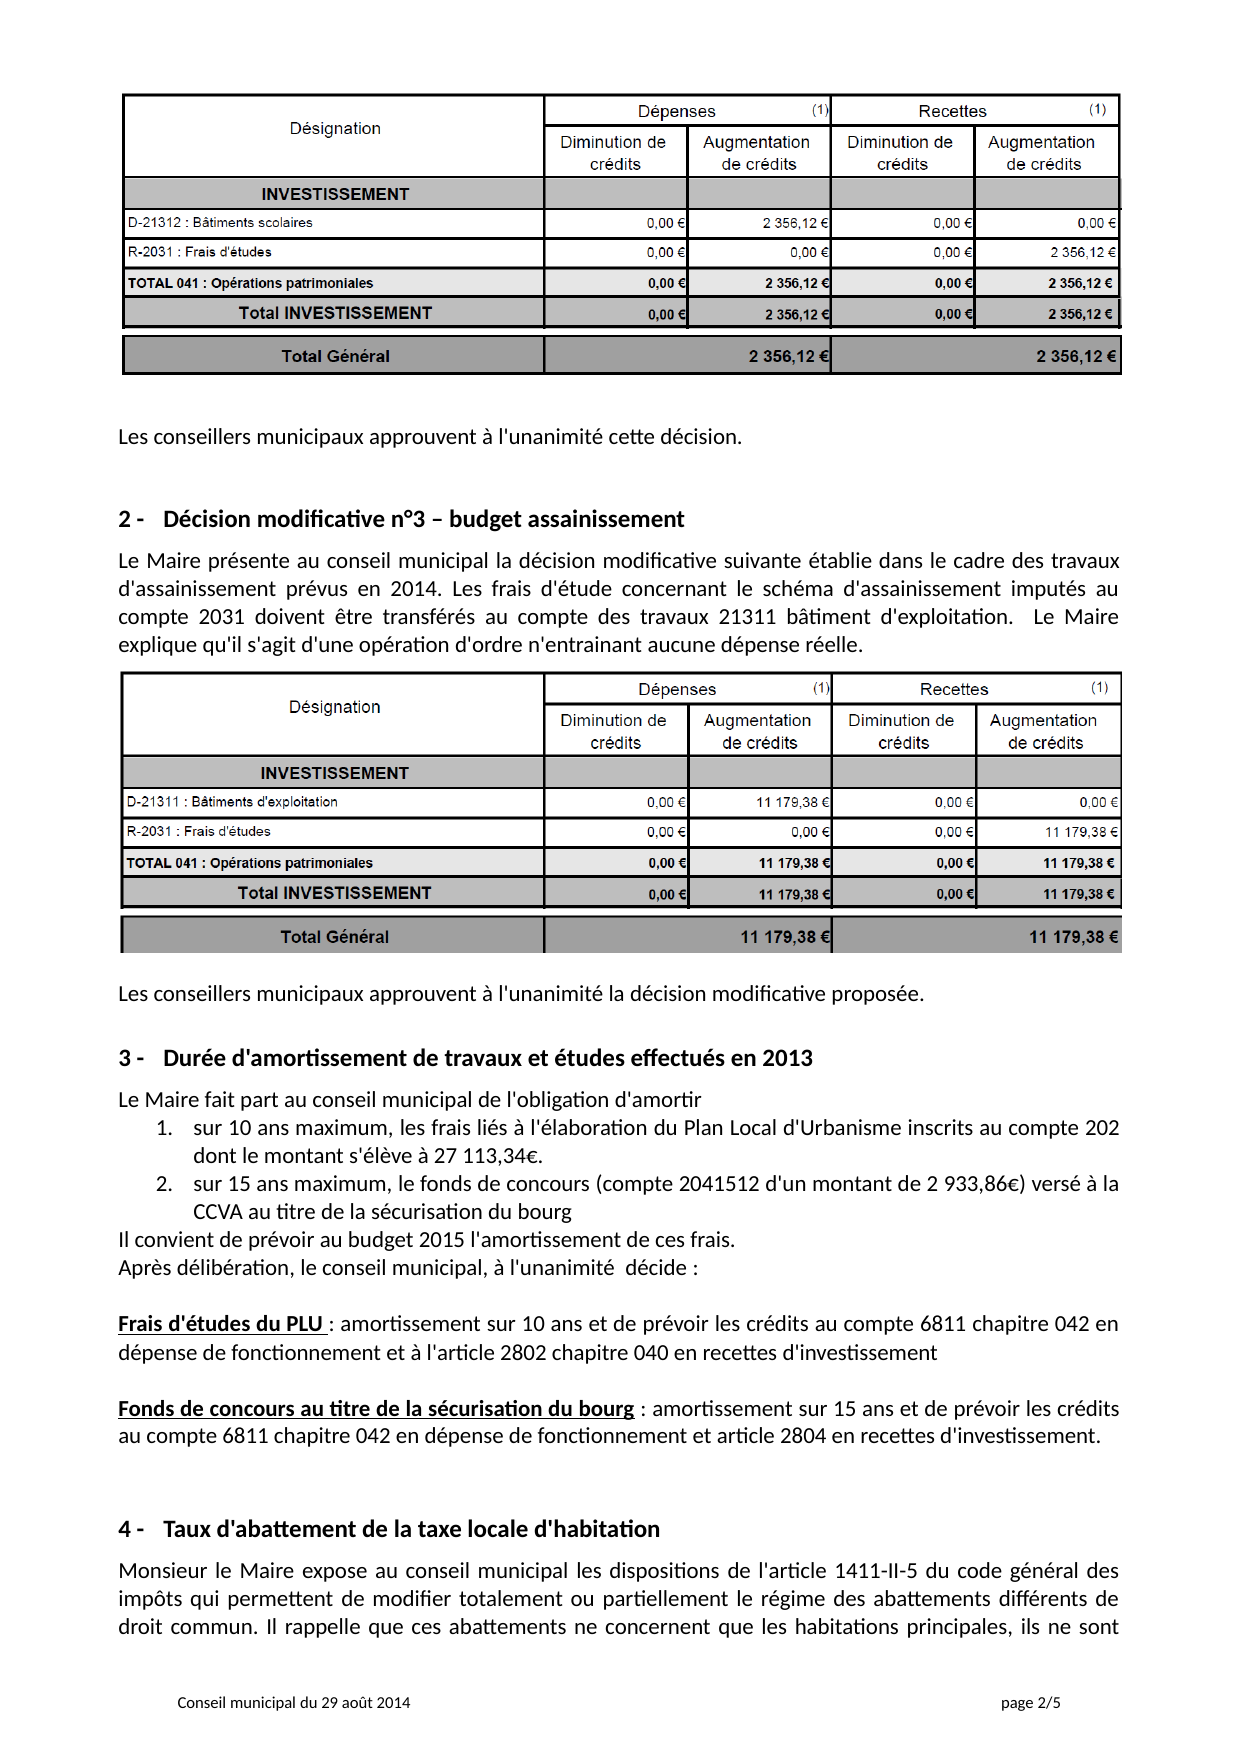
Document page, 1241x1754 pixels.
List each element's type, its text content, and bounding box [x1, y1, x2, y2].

list sur 15 ans maximum, le fonds de concours (compte 2041512 d'un montant de 2 933,86€) versé à la CCVA au titre de la sécurisation du bourg [156, 1169, 1120, 1226]
list sur 10 ans maximum, les frais liés à l'élaboration du Plan Local d'Urbanisme inscrits au compte 202 dont le montant s'élève à 27 113,34€. [156, 1113, 1120, 1169]
text Frais d'études du PLU : amortissement sur 10 ans et de prévoir les crédits au compte 6811 chapitre 042 en dépense de fonctionnement et à l'article 2802 chapitre 040 en recettes d'investissement [118, 1309, 1120, 1366]
subtitle Décision modificative n°3 – budget assainissement [118, 503, 1120, 534]
text Monsieur le Maire expose au conseil municipal les dispositions de l'article 1411-II-5 du code général des impôts qui permettent de modifier totalement ou partiellement le régime des abattements différents de droit commun. Il rappelle que ces abattements ne concernent que les habitations principales, ils ne sont [118, 1556, 1120, 1640]
subtitle Taux d'abattement de la taxe locale d'habitation [118, 1513, 1120, 1544]
text Le Maire présente au conseil municipal la décision modificative suivante établie dans le cadre des travaux d'assainissement prévus en 2014. Les frais d'étude concernant le schéma d'assainissement imputés au compte 2031 doivent être transférés au compte des travaux 21311 bâtiment d'exploitation. Le Maire explique qu'il s'agit d'une opération d'ordre n'entrainant aucune dépense réelle. [118, 546, 1120, 658]
text Les conseillers municipaux approuvent à l'unanimité cette décision. [118, 422, 1120, 450]
text Les conseillers municipaux approuvent à l'unanimité la décision modificative proposée. [118, 979, 1120, 1007]
text Il convient de prévoir au budget 2015 l'amortissement de ces frais. [118, 1226, 1120, 1253]
text Le Maire fait part au conseil municipal de l'obligation d'amortir [118, 1085, 1120, 1113]
text Fonds de concours au titre de la sécurisation du bourg : amortissement sur 15 ans et de prévoir les crédits au compte 6811 chapitre 042 en dépense de fonctionnement et article 2804 en recettes d'investissement. [118, 1394, 1120, 1450]
text Après délibération, le conseil municipal, à l'unanimité décide : [118, 1253, 1120, 1282]
subtitle Durée d'amortissement de travaux et études effectués en 2013 [118, 1042, 1120, 1073]
